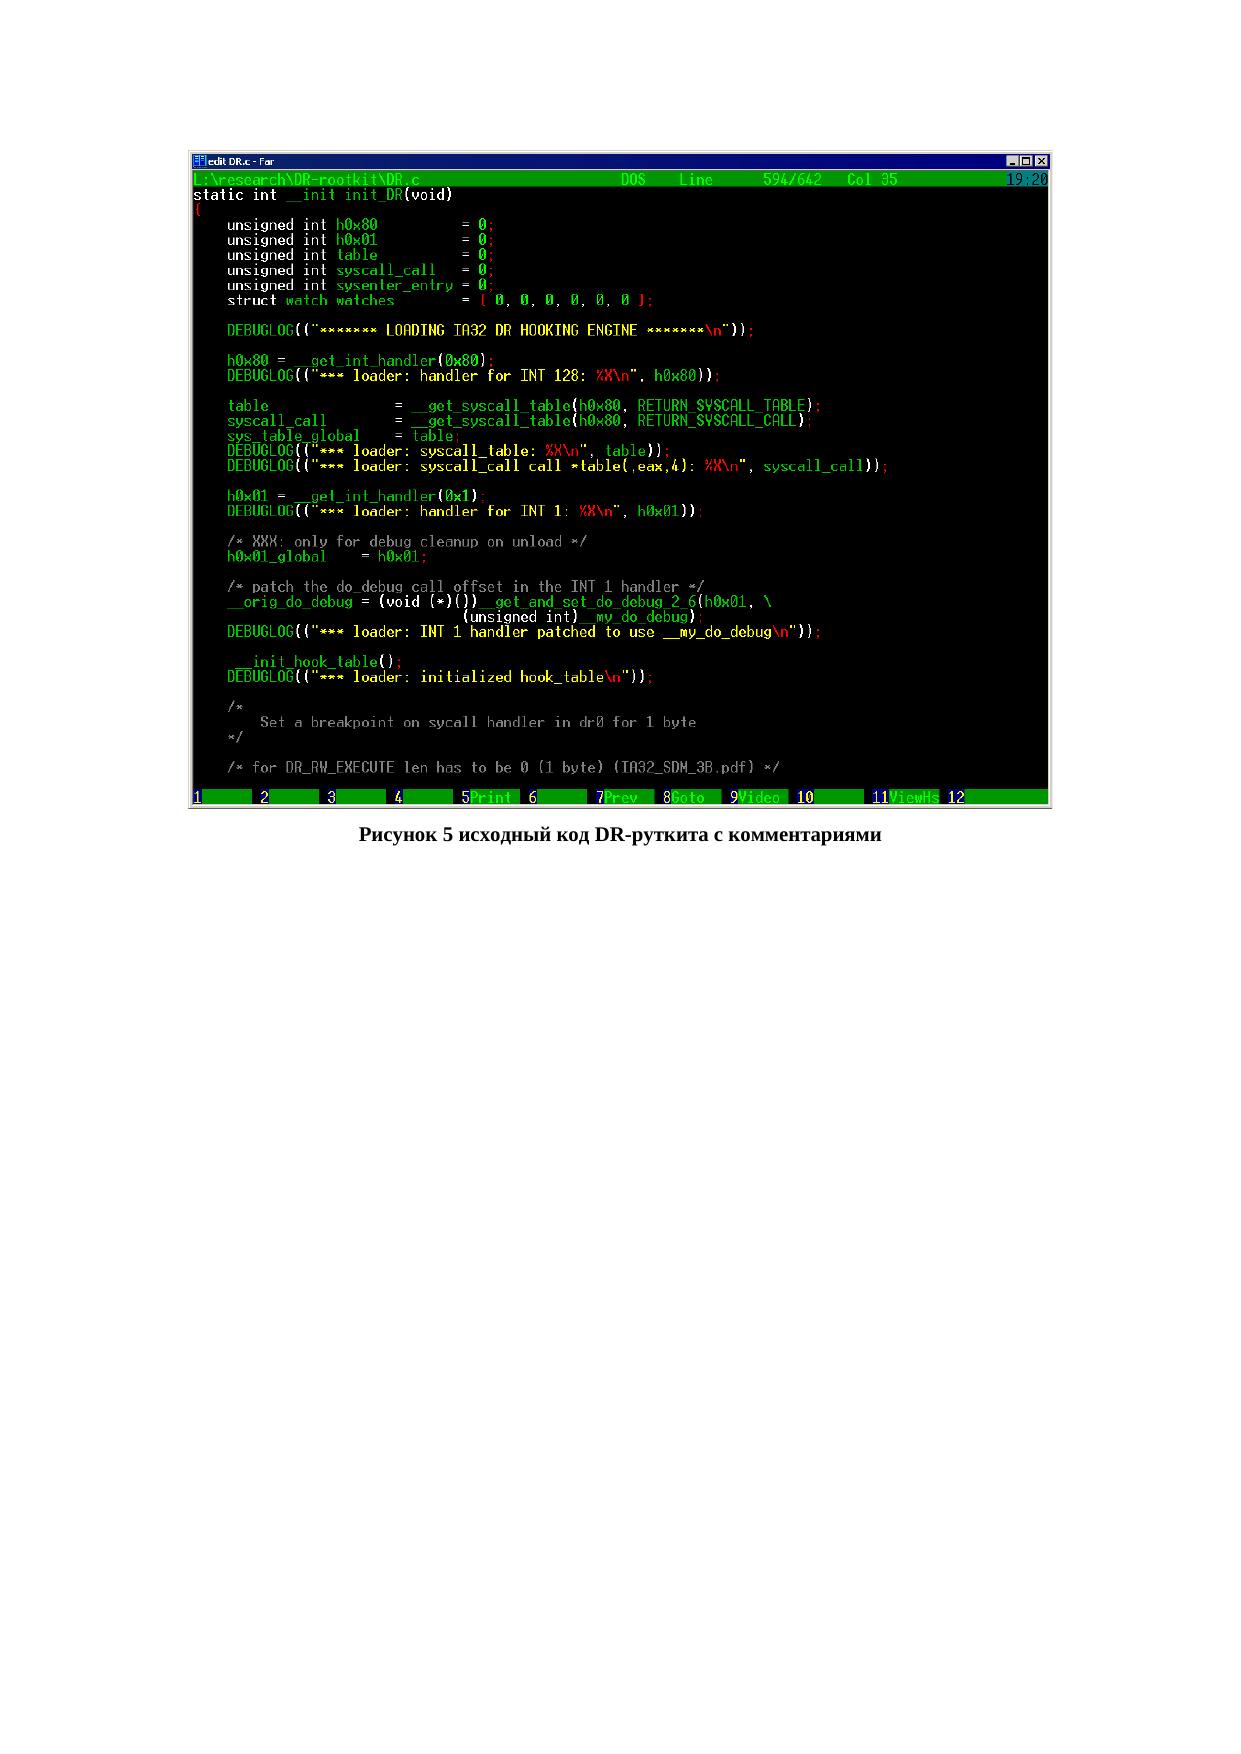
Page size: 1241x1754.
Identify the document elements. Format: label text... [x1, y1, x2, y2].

picture [188, 150, 1053, 809]
text Рисунок 5 исходный код DR-руткита с комментариями [187, 821, 1053, 846]
